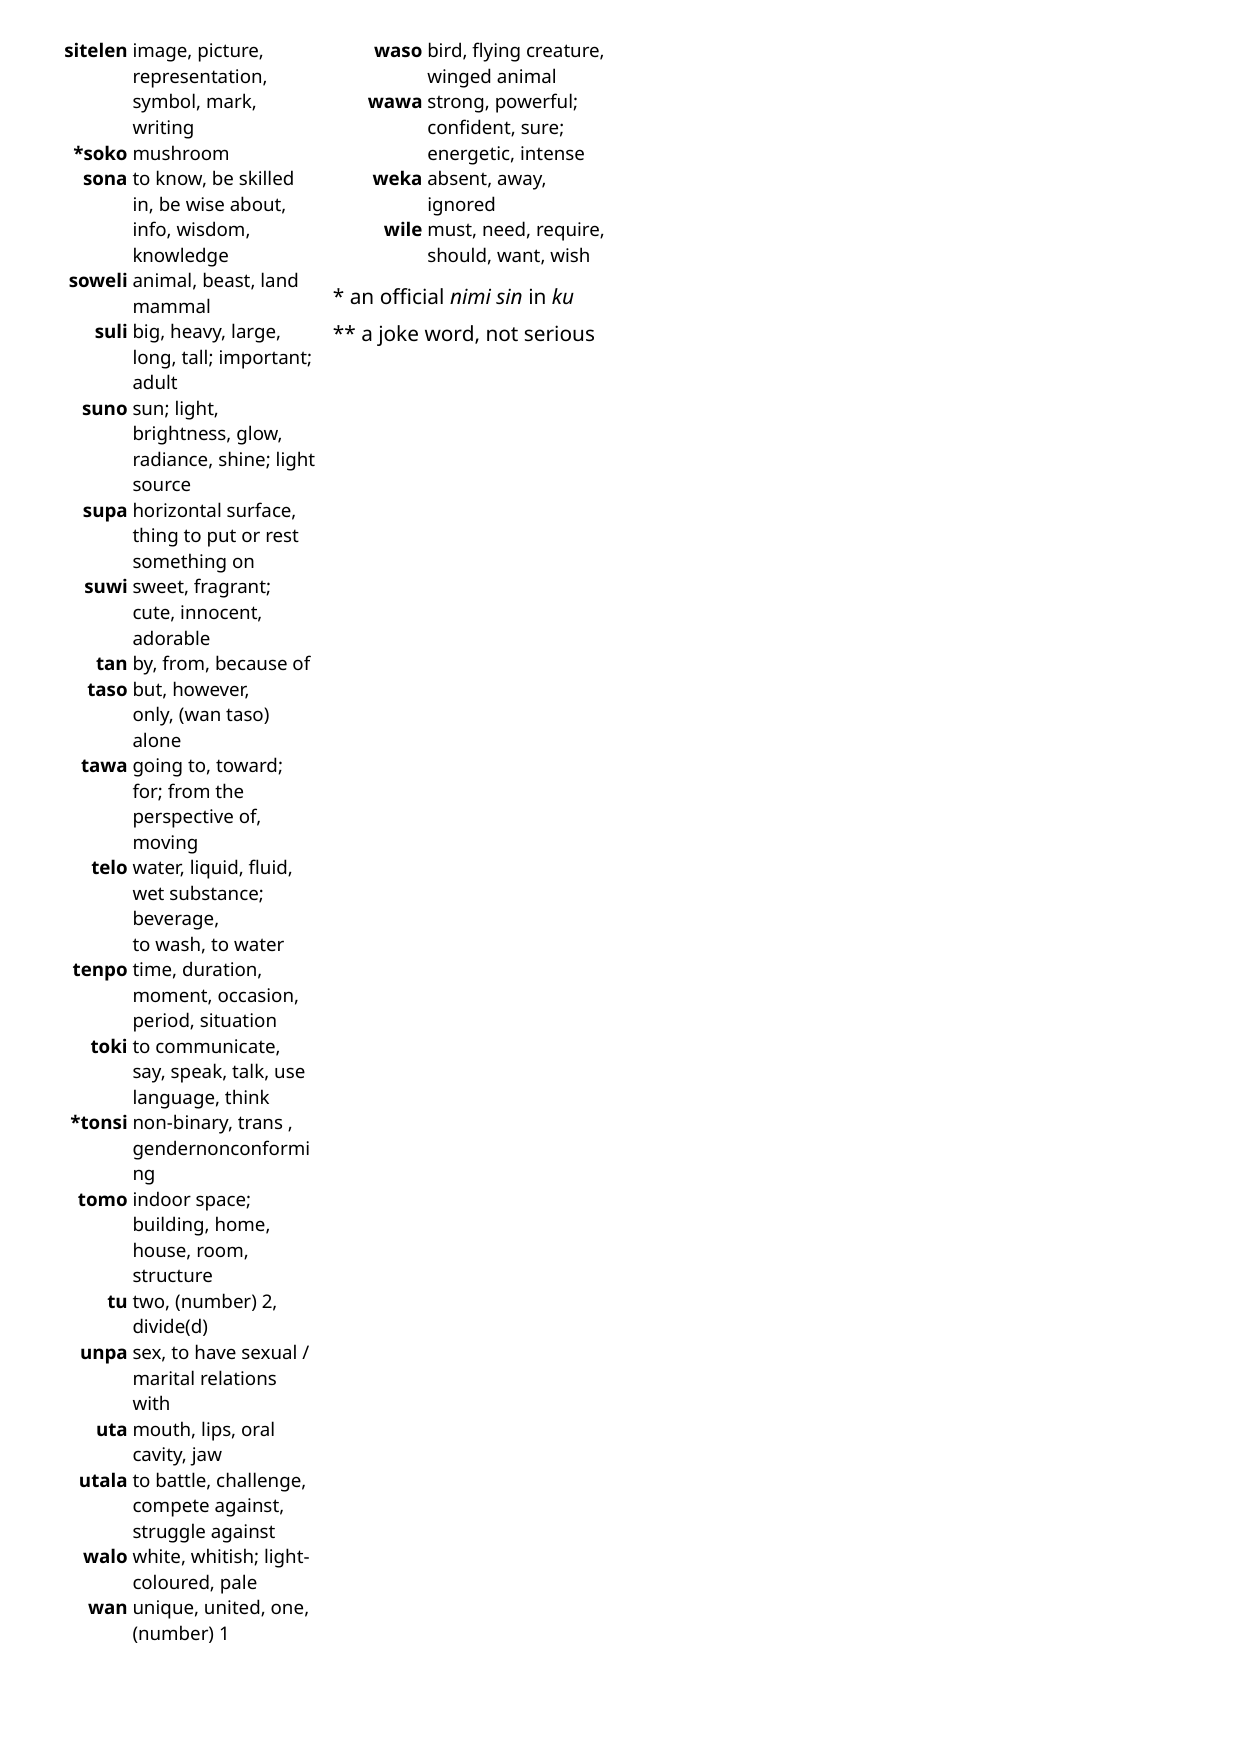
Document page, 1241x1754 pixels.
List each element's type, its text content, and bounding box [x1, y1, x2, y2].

table_cell but, however, only, (wan taso) alone [132, 676, 318, 752]
table_cell *tonsi [38, 1110, 132, 1186]
table_cell sona [38, 165, 132, 267]
table_cell mouth, lips, oral cavity, jaw [132, 1416, 318, 1467]
table_cell mushroom [132, 140, 318, 165]
table_cell tawa [38, 753, 132, 854]
table_cell indoor space; building, home, house, room, structure [132, 1186, 318, 1288]
table_cell time, duration, moment, occasion, period, situation [132, 957, 318, 1033]
table_cell image, picture, representation, symbol, mark, writing [132, 38, 318, 140]
text ** a joke word, not serious [333, 319, 613, 348]
table_cell walo [38, 1544, 132, 1594]
table_cell sun; light, brightness, glow, radiance, shine; light source [132, 395, 318, 497]
table_cell non-binary, trans , gendernonconforming [132, 1110, 318, 1186]
table_cell supa [38, 497, 132, 574]
table_cell water, liquid, fluid, wet substance; beverage, to wash, to water [132, 855, 318, 957]
table_cell to know, be skilled in, be wise about, info, wisdom, knowledge [132, 165, 318, 267]
table_cell toki [38, 1033, 132, 1110]
table_cell uta [38, 1416, 132, 1467]
table_cell unique, united, one, (number) 1 [132, 1595, 318, 1646]
table_cell bird, flying creature, winged animal [427, 38, 613, 89]
table_cell tenpo [38, 957, 132, 1033]
table_cell going to, toward; for; from the perspective of, moving [132, 753, 318, 854]
table_cell tu [38, 1288, 132, 1339]
table_cell waso [333, 38, 427, 89]
table_cell suwi [38, 574, 132, 650]
table_cell sitelen [38, 38, 132, 140]
table_cell suno [38, 395, 132, 497]
table_cell sex, to have sexual / marital relations with [132, 1339, 318, 1416]
table_cell weka [333, 165, 427, 216]
table_cell tomo [38, 1186, 132, 1288]
table_cell soweli [38, 268, 132, 318]
table_cell two, (number) 2, divide(d) [132, 1288, 318, 1339]
table_cell must, need, require, should, want, wish [427, 216, 613, 267]
table_cell suli [38, 319, 132, 395]
table_cell unpa [38, 1339, 132, 1416]
table_cell wawa [333, 89, 427, 165]
table_cell to communicate, say, speak, talk, use language, think [132, 1033, 318, 1110]
table_cell absent, away, ignored [427, 165, 613, 216]
table_cell tan [38, 650, 132, 676]
table_cell *soko [38, 140, 132, 165]
table_cell utala [38, 1467, 132, 1543]
table_cell strong, powerful; confident, sure; energetic, intense [427, 89, 613, 165]
table_cell wan [38, 1595, 132, 1646]
table_cell by, from, because of [132, 650, 318, 676]
table_cell to battle, challenge, compete against, struggle against [132, 1467, 318, 1543]
text * an official nimi sin in ku [333, 282, 613, 311]
table_cell big, heavy, large, long, tall; important; adult [132, 319, 318, 395]
table_cell telo [38, 855, 132, 957]
table_cell white, whitish; light-coloured, pale [132, 1544, 318, 1594]
table_cell sweet, fragrant; cute, innocent, adorable [132, 574, 318, 650]
table_cell animal, beast, land mammal [132, 268, 318, 318]
table_cell horizontal surface, thing to put or rest something on [132, 497, 318, 574]
table_cell wile [333, 216, 427, 267]
table_cell taso [38, 676, 132, 752]
